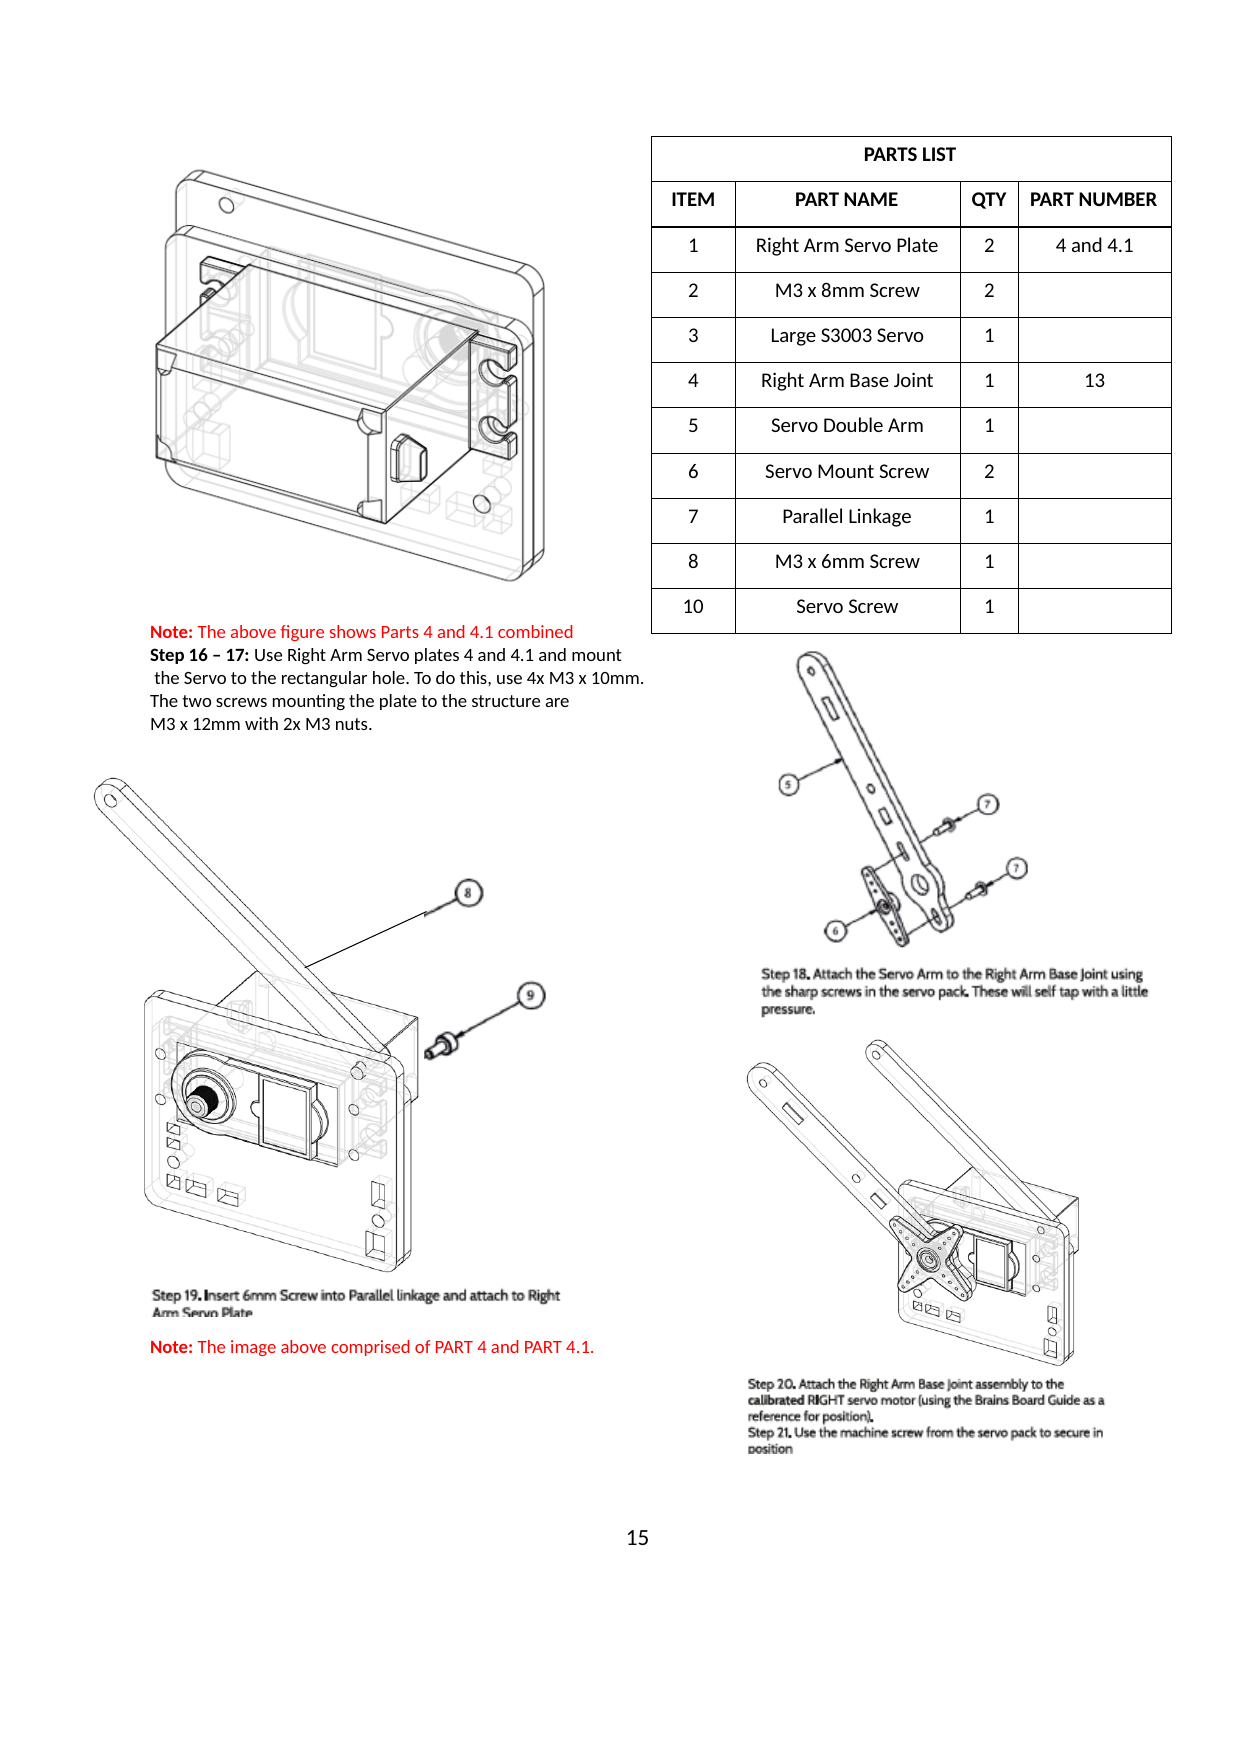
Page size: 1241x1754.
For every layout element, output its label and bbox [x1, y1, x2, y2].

picture [731, 647, 1157, 1019]
picture [90, 758, 581, 1317]
picture [150, 149, 551, 595]
picture [740, 1023, 1133, 1454]
